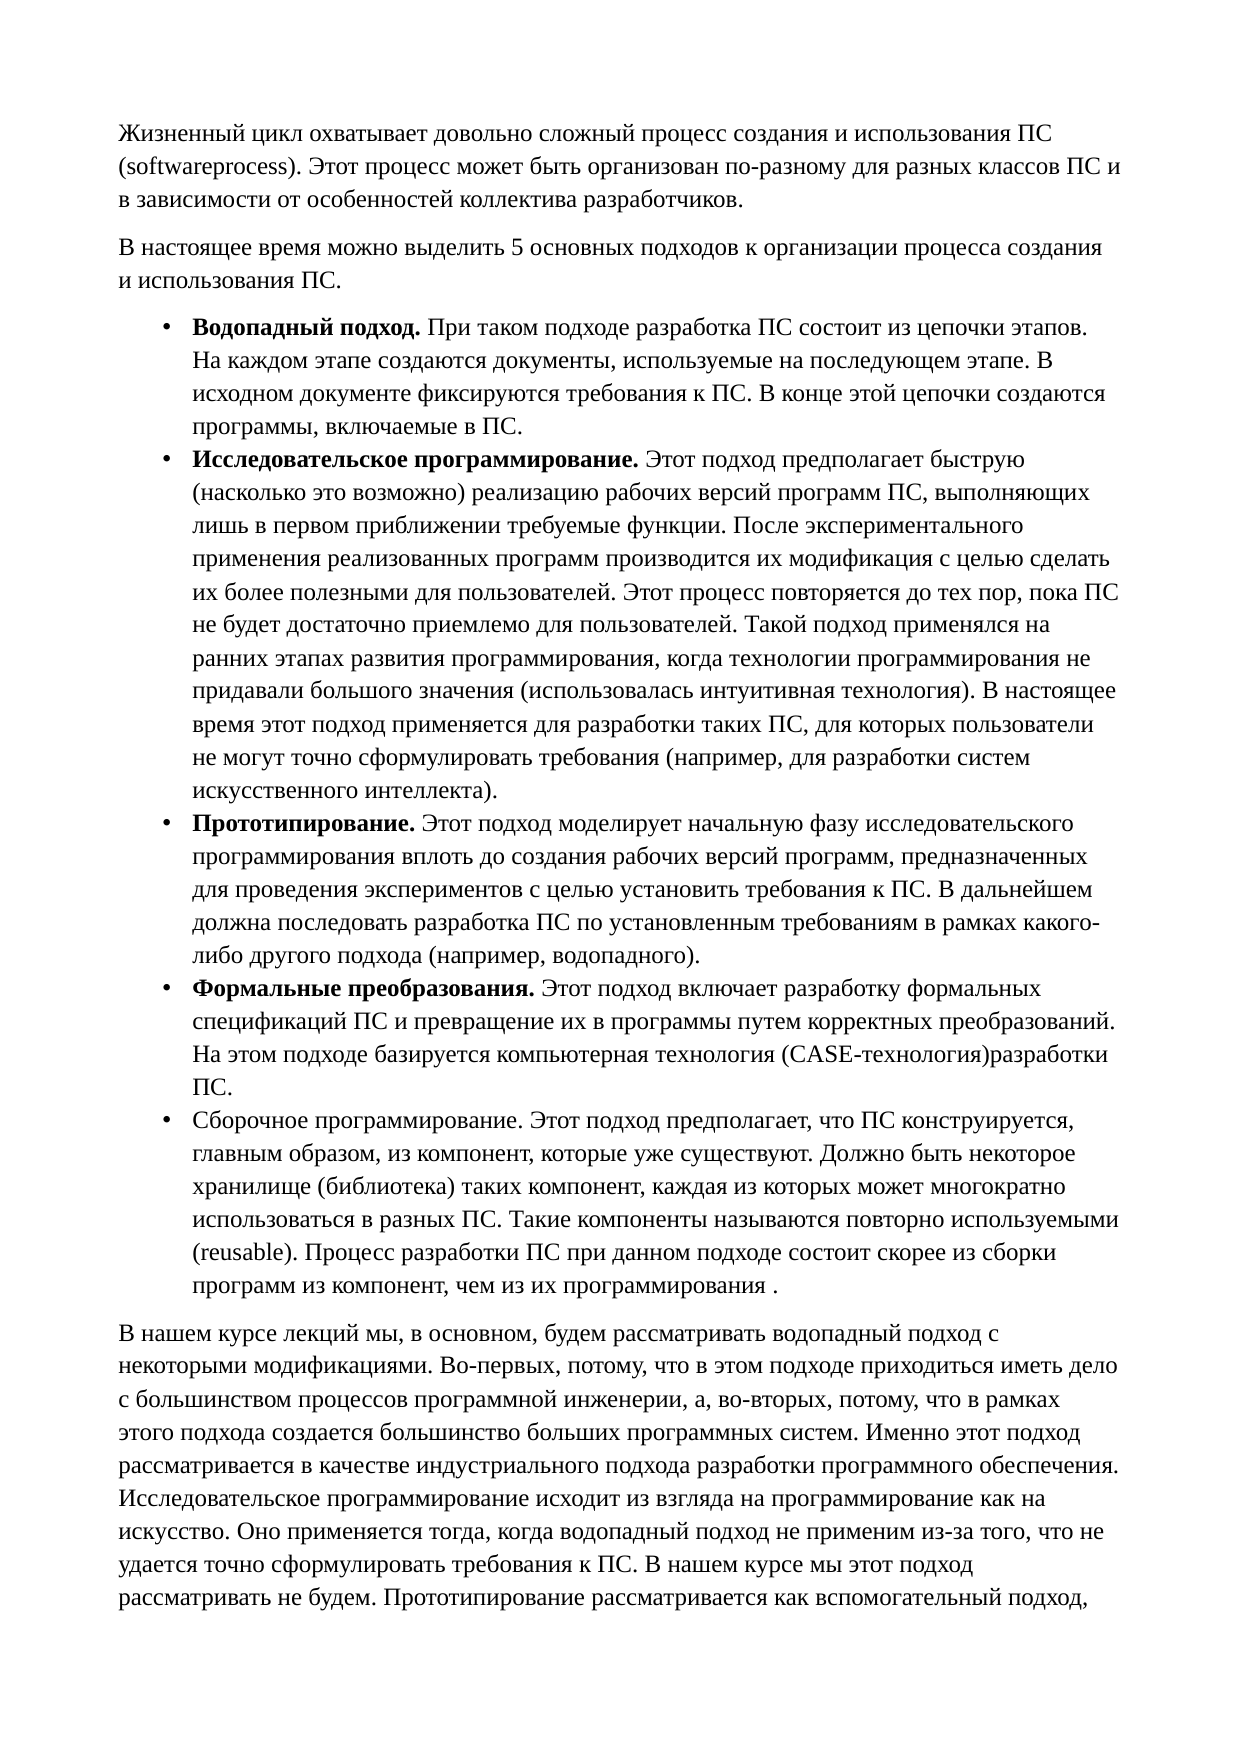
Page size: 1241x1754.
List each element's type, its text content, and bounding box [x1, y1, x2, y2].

list Водопадный подход. При таком подходе разработка ПС состоит из цепочки этапов. На каждом этапе создаются документы, используемые на последующем этапе. В исходном документе фиксируются требования к ПС. В конце этой цепочки создаются программы, включаемые в ПС. [162, 312, 1122, 440]
list Прототипирование. Этот подход моделирует начальную фазу исследовательского программирования вплоть до создания рабочих версий программ, предназначенных для проведения экспериментов с целью установить требования к ПС. В дальнейшем должна последовать разработка ПС по установленным требованиям в рамках какого-либо другого подхода (например, водопадного). [162, 808, 1122, 968]
list Исследовательское программирование. Этот подход предполагает быструю (насколько это возможно) реализацию рабочих версий программ ПС, выполняющих лишь в первом приближении требуемые функции. После экспериментального применения реализованных программ производится их модификация с целью сделать их более полезными для пользователей. Этот процесс повторяется до тех пор, пока ПС не будет достаточно приемлемо для пользователей. Такой подход применялся на ранних этапах развития программирования, когда технологии программирования не придавали большого значения (использовалась интуитивная технология). В настоящее время этот подход применяется для разработки таких ПС, для которых пользователи не могут точно сформулировать требования (например, для разработки систем искусственного интеллекта). [162, 444, 1122, 803]
list Формальные преобразования. Этот подход включает разработку формальных спецификаций ПС и превращение их в программы путем корректных преобразований. На этом подходе базируется компьютерная технология (CASE-технология)разработки ПС. [162, 973, 1122, 1101]
text В настоящее время можно выделить 5 основных подходов к организации процесса создания и использования ПС. [118, 232, 1122, 293]
text В нашем курсе лекций мы, в основном, будем рассматривать водопадный подход с некоторыми модификациями. Во-первых, потому, что в этом подходе приходиться иметь дело с большинством процессов программной инженерии, а, во-вторых, потому, что в рамках этого подхода создается большинство больших программных систем. Именно этот подход рассматривается в качестве индустриального подхода разработки программного обеспечения. Исследовательское программирование исходит из взгляда на программирование как на искусство. Оно применяется тогда, когда водопадный подход не применим из-за того, что не удается точно сформулировать требования к ПС. В нашем курсе мы этот подход рассматривать не будем. Прототипирование рассматривается как вспомогательный подход, [118, 1318, 1122, 1611]
list Сборочное программирование. Этот подход предполагает, что ПС конструируется, главным образом, из компонент, которые уже существуют. Должно быть некоторое хранилище (библиотека) таких компонент, каждая из которых может многократно использоваться в разных ПС. Такие компоненты называются повторно используемыми (reusable). Процесс разработки ПС при данном подходе состоит скорее из сборки программ из компонент, чем из их программирования . [162, 1105, 1122, 1299]
text Жизненный цикл охватывает довольно сложный процесс создания и использования ПС (softwareprocess). Этот процесс может быть организован по-разному для разных классов ПС и в зависимости от особенностей коллектива разработчиков. [118, 118, 1122, 213]
